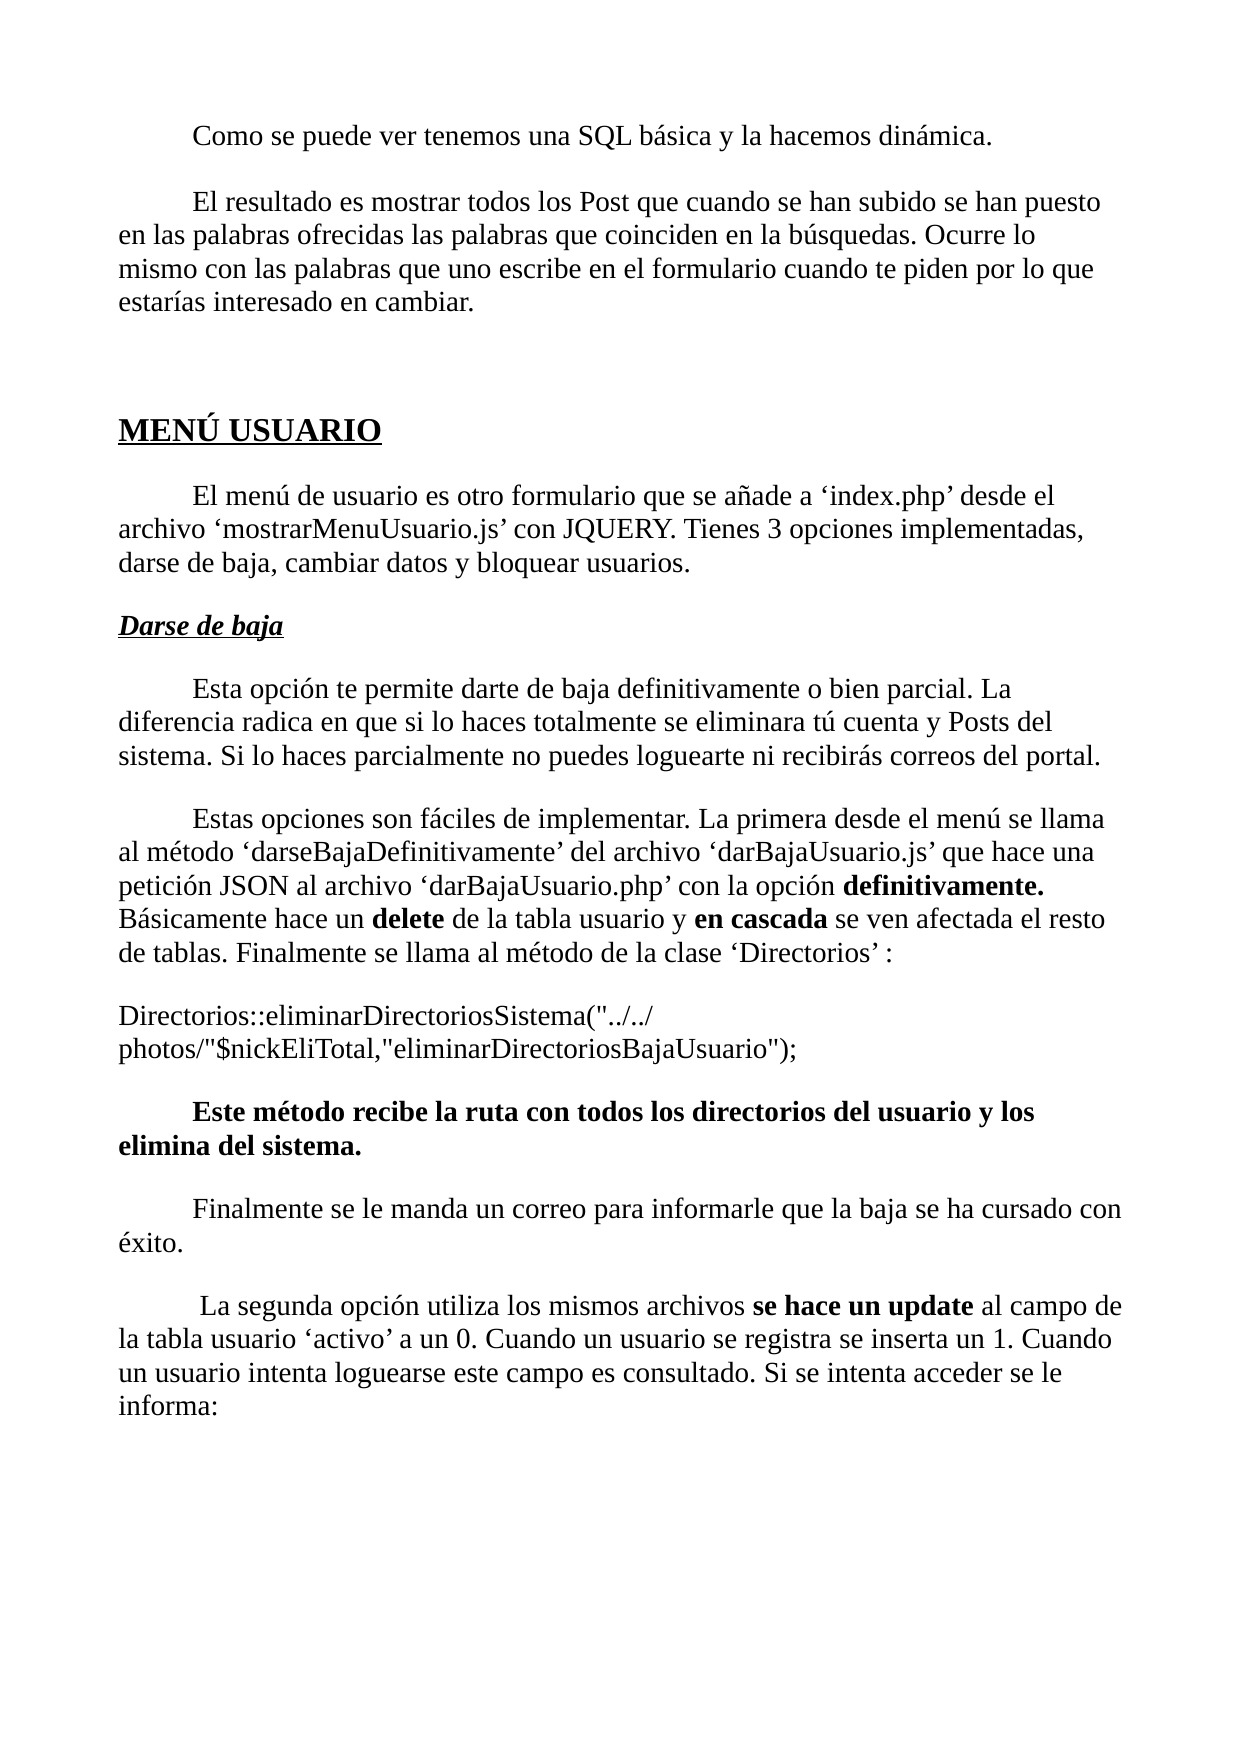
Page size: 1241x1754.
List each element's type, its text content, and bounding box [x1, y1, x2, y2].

text Estas opciones son fáciles de implementar. La primera desde el menú se llama al método ‘darseBajaDefinitivamente’ del archivo ‘darBajaUsuario.js’ que hace una petición JSON al archivo ‘darBajaUsuario.php’ con la opción definitivamente. Básicamente hace un delete de la tabla usuario y en cascada se ven afectada el resto de tablas. Finalmente se llama al método de la clase ‘Directorios’ : [118, 801, 1122, 968]
text Directorios::eliminarDirectoriosSistema("../../photos/"$nickEliTotal,"eliminarDirectoriosBajaUsuario"); [118, 998, 1122, 1065]
text MENÚ USUARIO [118, 410, 1122, 448]
text Darse de baja [118, 608, 1122, 641]
text Finalmente se le manda un correo para informarle que la baja se ha cursado con éxito. [118, 1191, 1122, 1258]
text El menú de usuario es otro formulario que se añade a ‘index.php’ desde el archivo ‘mostrarMenuUsuario.js’ con JQUERY. Tienes 3 opciones implementadas, darse de baja, cambiar datos y bloquear usuarios. [118, 478, 1122, 578]
text Este método recibe la ruta con todos los directorios del usuario y los elimina del sistema. [118, 1094, 1122, 1162]
text El resultado es mostrar todos los Post que cuando se han subido se han puesto en las palabras ofrecidas las palabras que coinciden en la búsquedas. Ocurre lo mismo con las palabras que uno escribe en el formulario cuando te piden por lo que estarías interesado en cambiar. [118, 184, 1122, 318]
text Esta opción te permite darte de baja definitivamente o bien parcial. La diferencia radica en que si lo haces totalmente se eliminara tú cuenta y Posts del sistema. Si lo haces parcialmente no puedes loguearte ni recibirás correos del portal. [118, 671, 1122, 771]
text Como se puede ver tenemos una SQL básica y la hacemos dinámica. [118, 118, 1122, 154]
text La segunda opción utiliza los mismos archivos se hace un update al campo de la tabla usuario ‘activo’ a un 0. Cuando un usuario se registra se inserta un 1. Cuando un usuario intenta loguearse este campo es consultado. Si se intenta acceder se le informa: [118, 1288, 1122, 1422]
